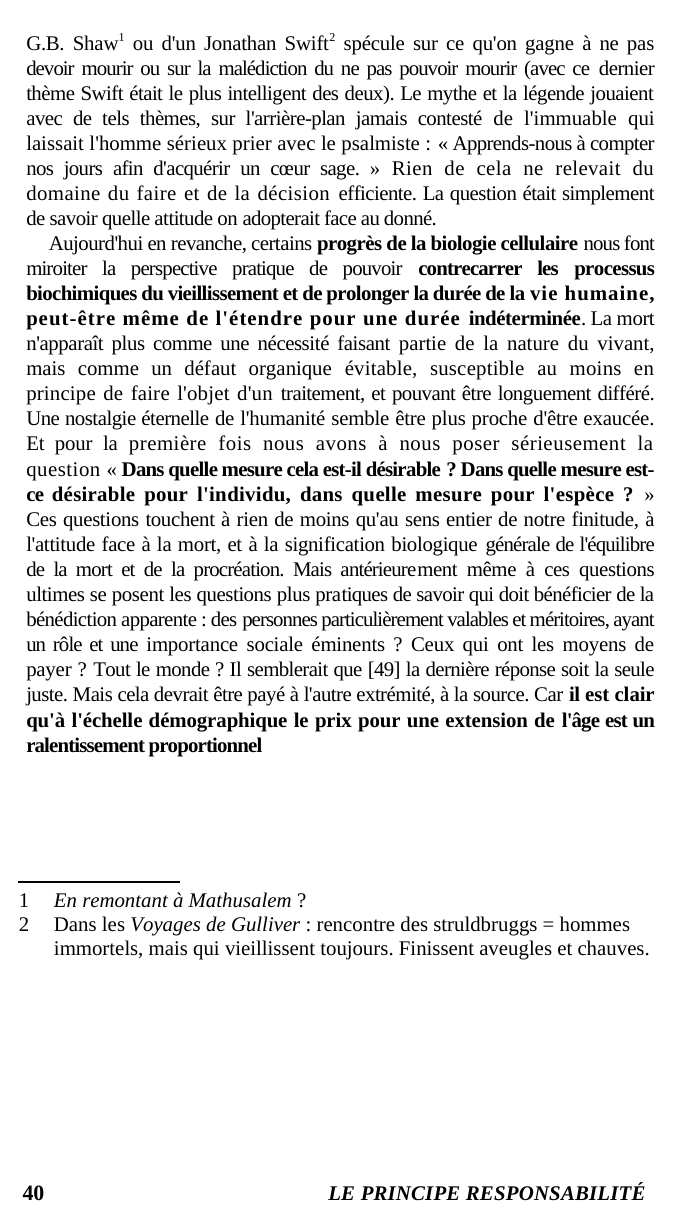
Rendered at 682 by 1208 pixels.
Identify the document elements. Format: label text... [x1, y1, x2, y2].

text Dans les Voyages de Gulliver : rencontre des struldbruggs = hommes immortels, mais qui vieillissent toujours. Finissent aveugles et chauves. [18, 912, 662, 960]
text G.B. Shaw ou d'un Jonathan Swift spécule sur ce qu'on gagne à ne pas devoir mourir ou sur la malédiction du ne pas pouvoir mourir (avec ce dernier thème Swift était le plus intelligent des deux). Le mythe et la légende jouaient avec de tels thèmes, sur l'arrière-plan jamais contesté de l'immuable qui laissait l'homme sérieux prier avec le psalmiste : « Apprends-nous à compter nos jours afin d'acquérir un cœur sage. » Rien de cela ne relevait du domaine du faire et de la décision efficiente. La question était simplement de savoir quelle attitude on adopterait face au donné. [26, 30, 655, 230]
text Aujourd'hui en revanche, certains progrès de la biologie cellulaire nous font miroiter la perspective pratique de pouvoir contrecarrer les processus biochimiques du vieillissement et de prolonger la durée de la vie humaine, peut-être même de l'étendre pour une durée indéterminée. La mort n'apparaît plus comme une nécessité faisant partie de la nature du vivant, mais comme un défaut organique évitable, susceptible au moins en principe de faire l'objet d'un traitement, et pouvant être longuement différé. Une nostalgie éternelle de l'humanité semble être plus proche d'être exaucée. Et pour la première fois nous avons à nous poser sérieusement la question « Dans quelle mesure cela est-il désirable ? Dans quelle mesure est-ce désirable pour l'individu, dans quelle mesure pour l'espèce ? » Ces questions touchent à rien de moins qu'au sens entier de notre finitude, à l'attitude face à la mort, et à la signification biologique générale de l'équilibre de la mort et de la procréation. Mais antérieure­ment même à ces questions ultimes se posent les questions plus pra­tiques de savoir qui doit bénéficier de la bénédiction apparente : des personnes particulièrement valables et méritoires, ayant un rôle et une importance sociale éminents ? Ceux qui ont les moyens de payer ? Tout le monde ? Il semblerait que [49] la dernière réponse soit la seule juste. Mais cela devrait être payé à l'autre extrémité, à la source. Car il est clair qu'à l'échelle démographique le prix pour une extension de l'âge est un ralentissement proportionnel [26, 230, 655, 757]
text En remontant à Mathusalem ? [18, 888, 662, 912]
text 40 LE PRINCIPE RESPONSABILITÉ [22, 1180, 660, 1206]
